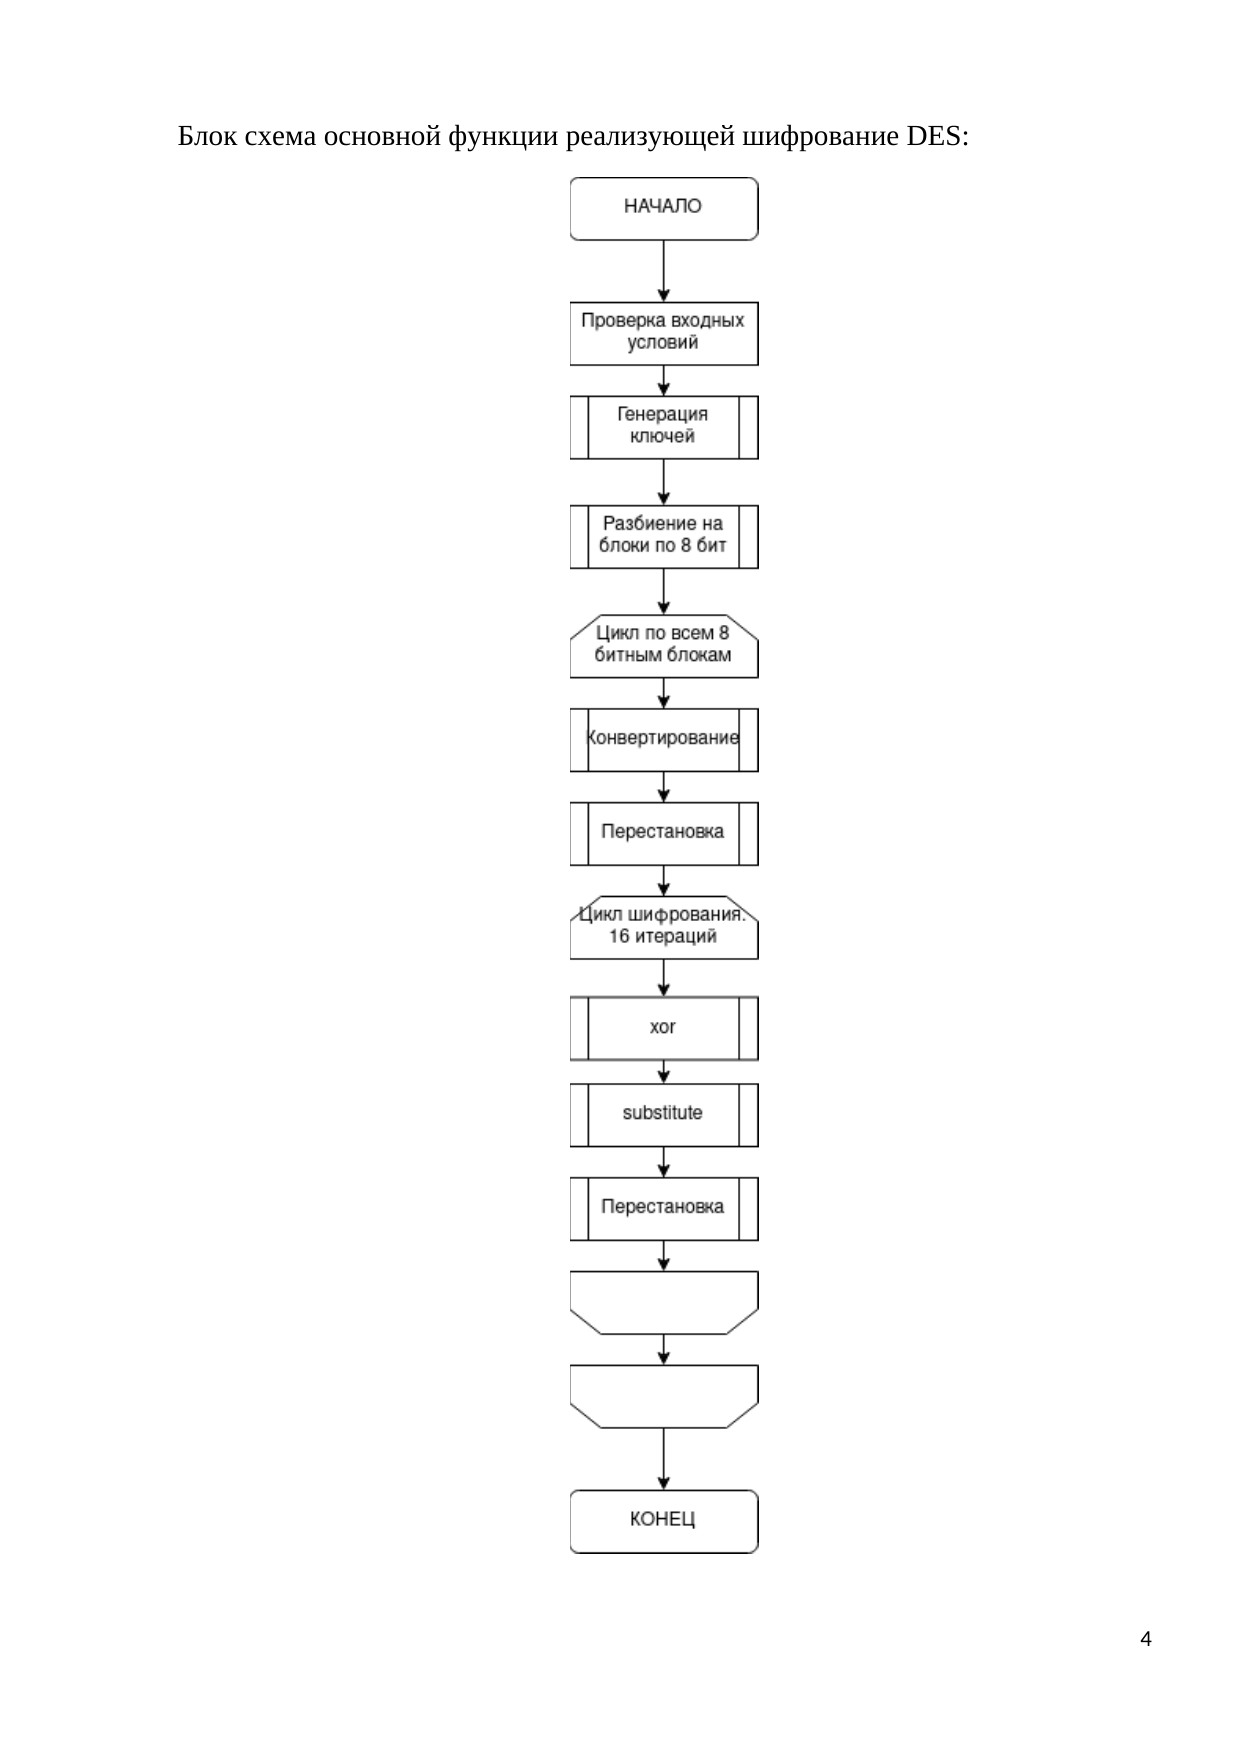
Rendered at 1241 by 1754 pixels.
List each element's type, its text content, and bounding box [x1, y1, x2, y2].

text Блок схема основной функции реализующей шифрование DES: [177, 118, 1152, 152]
picture [570, 177, 759, 1554]
